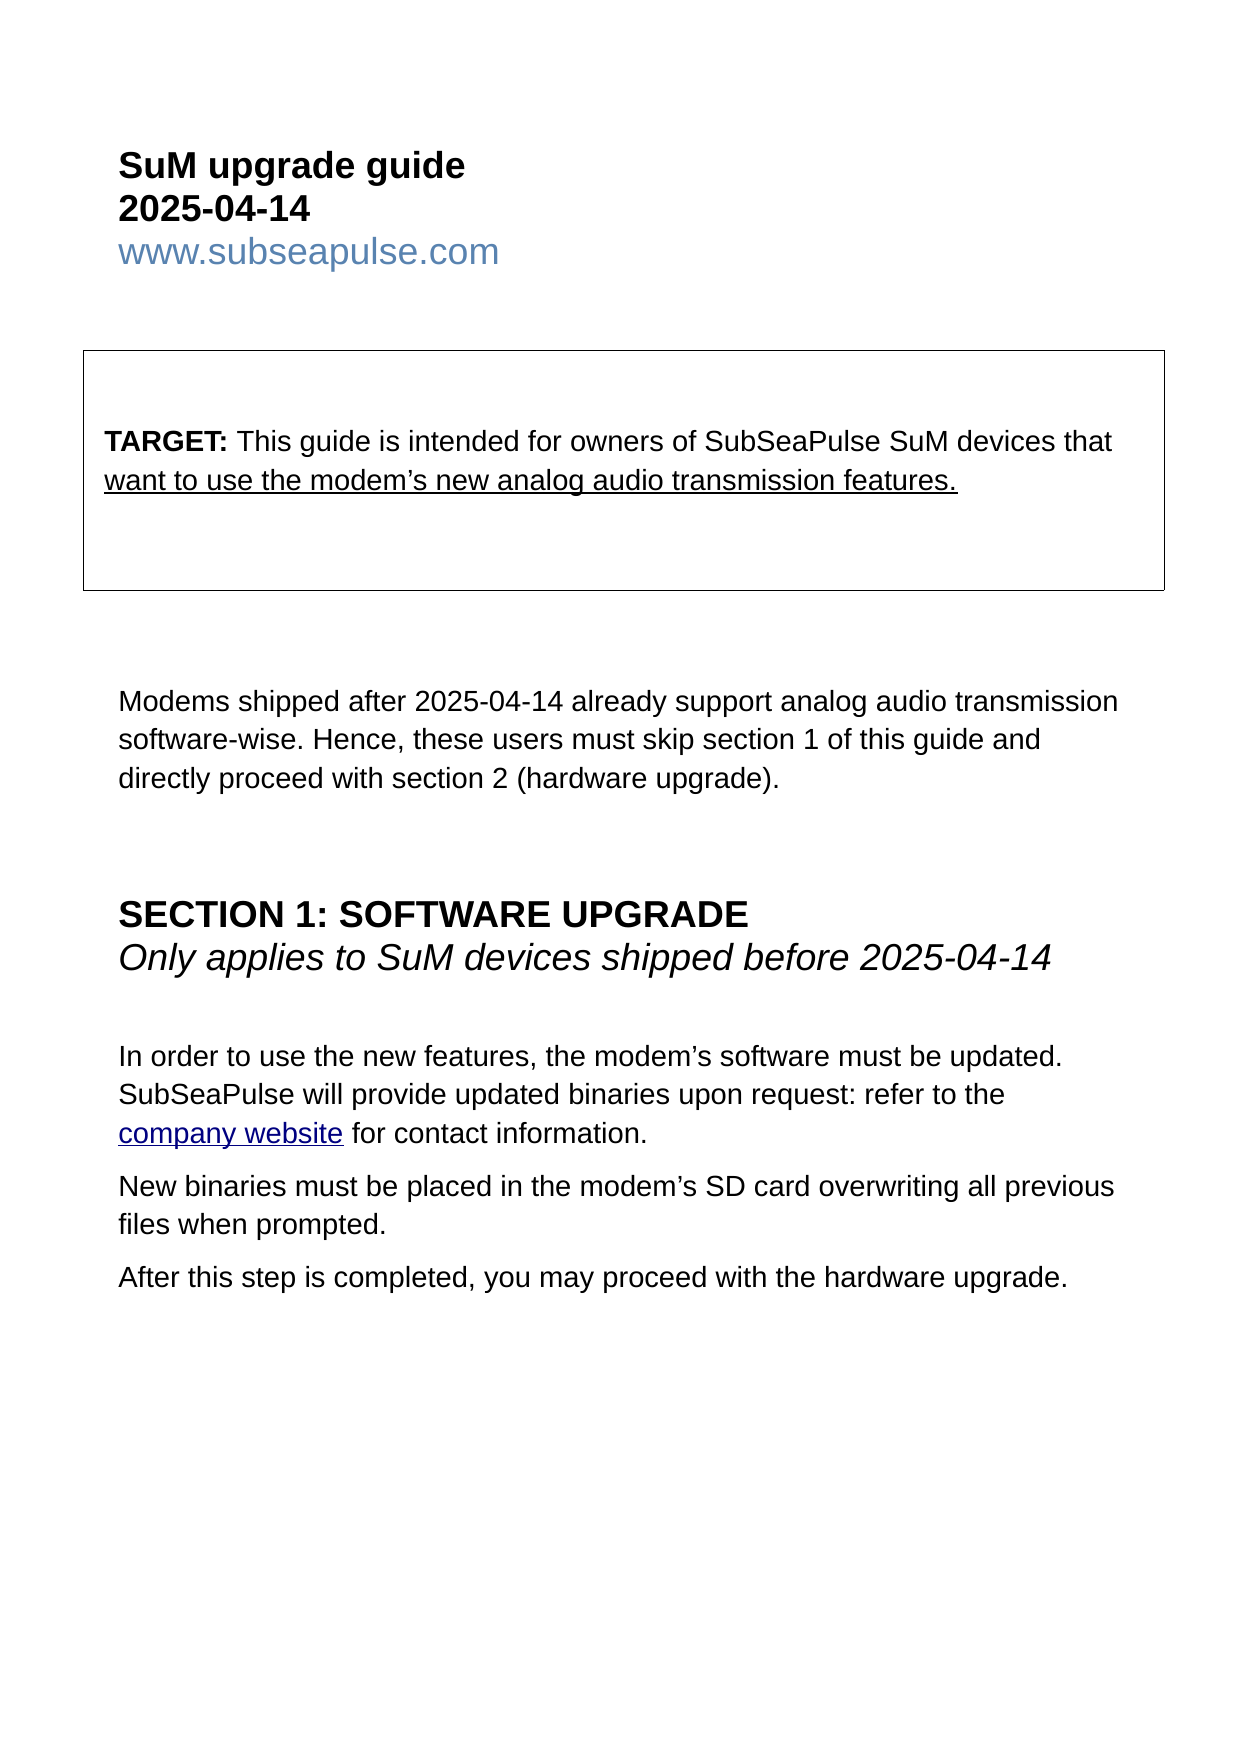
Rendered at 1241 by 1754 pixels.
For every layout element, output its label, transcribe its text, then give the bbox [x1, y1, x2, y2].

text After this step is completed, you may proceed with the hardware upgrade. [118, 1260, 1122, 1294]
text In order to use the new features, the modem’s software must be updated. SubSeaPulse will provide updated binaries upon request: refer to the company website for contact information. [118, 1038, 1122, 1149]
subtitle SECTION 1: SOFTWARE UPGRADE Only applies to SuM devices shipped before 2025-04-14 [118, 892, 1122, 978]
text TARGET: This guide is intended for owners of SubSeaPulse SuM devices that want to use the modem’s new analog audio transmission features. [104, 424, 1144, 496]
text New binaries must be placed in the modem’s SD card overwriting all previous files when prompted. [118, 1169, 1122, 1241]
subtitle SuM upgrade guide 2025-04-14 www.subseapulse.com [118, 143, 1122, 272]
text Modems shipped after 2025-04-14 already support analog audio transmission software-wise. Hence, these users must skip section 1 of this guide and directly proceed with section 2 (hardware upgrade). [118, 684, 1122, 794]
